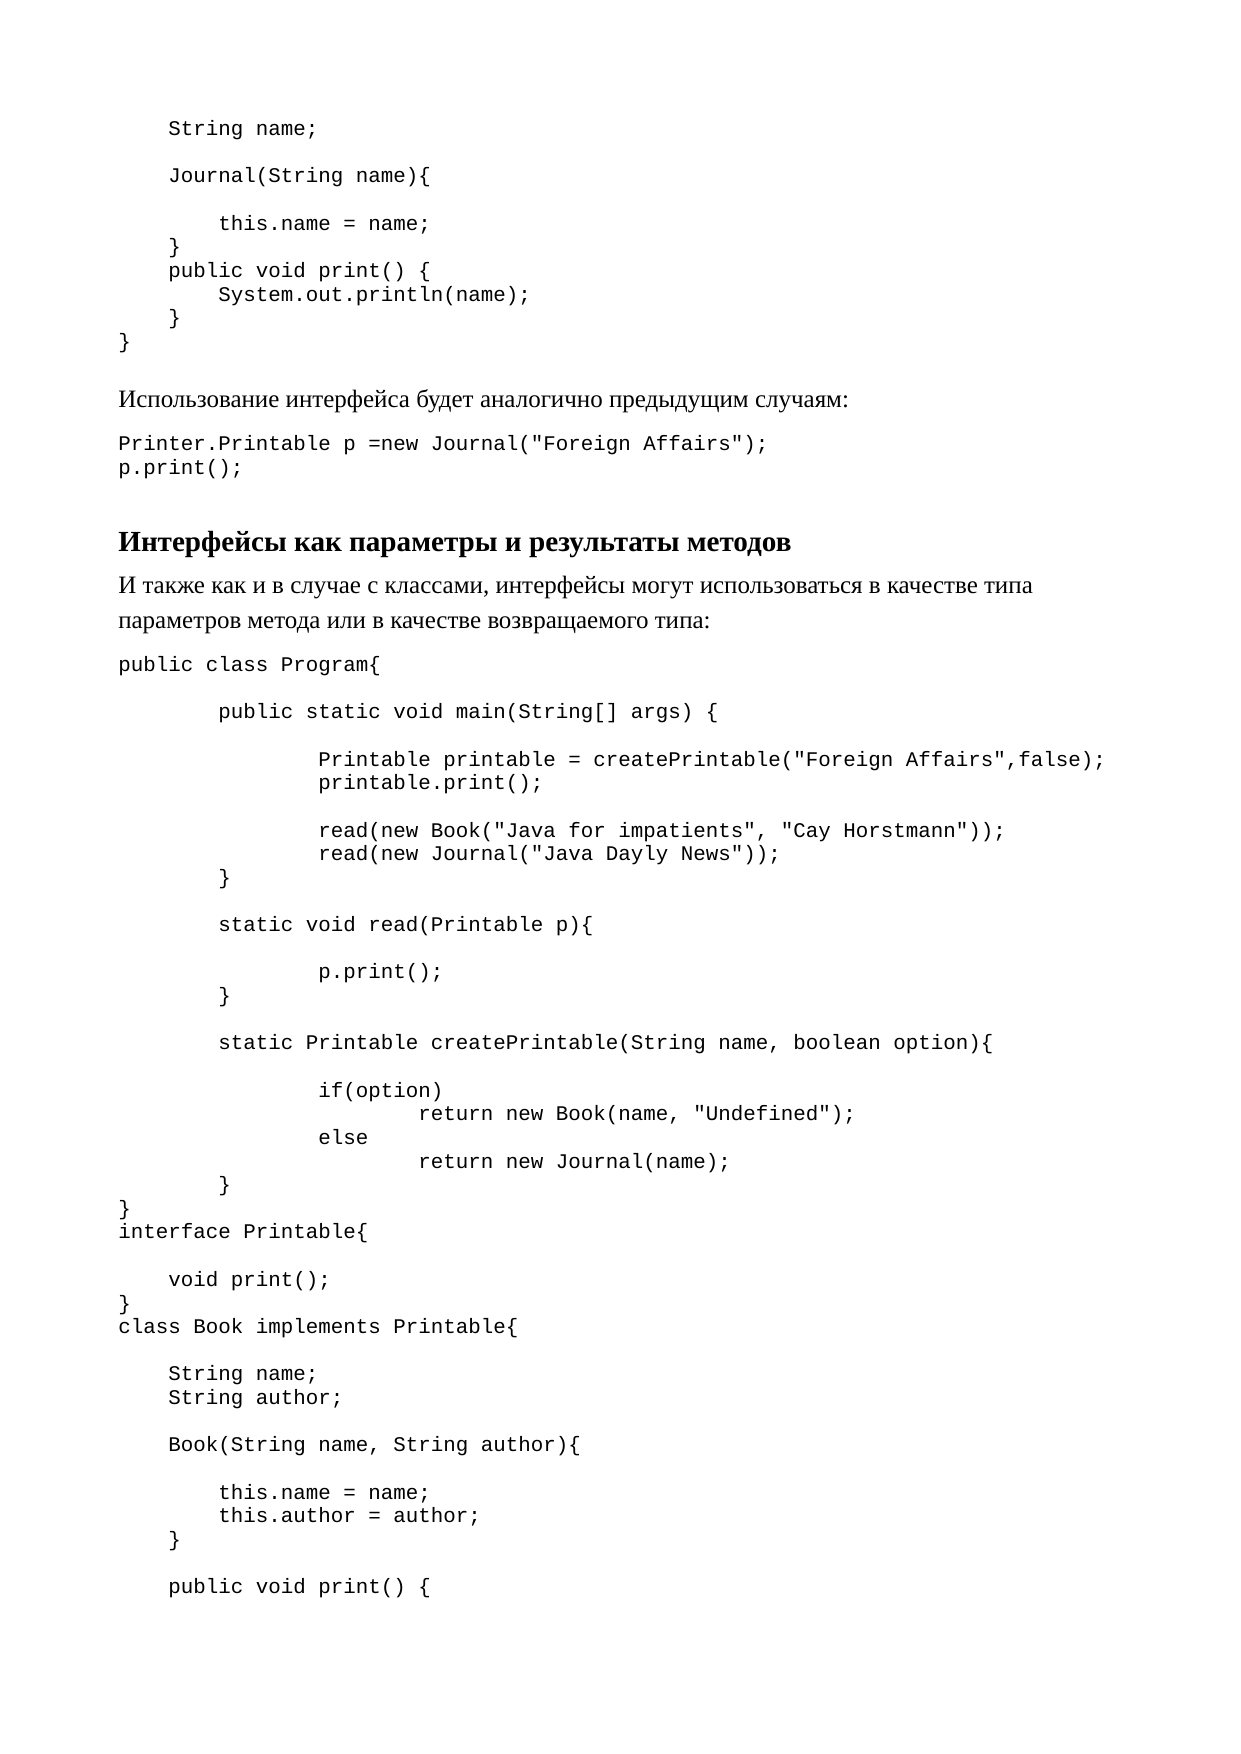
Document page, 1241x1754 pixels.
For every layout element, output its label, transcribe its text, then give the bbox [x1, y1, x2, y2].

text Printable printable = createPrintable("Foreign Affairs",false); [118, 749, 1122, 772]
text if(option) [118, 1080, 1122, 1103]
text } [118, 1198, 1122, 1222]
text System.out.println(name); [118, 284, 1122, 307]
text return new Journal(name); [118, 1151, 1122, 1174]
text Использование интерфейса будет аналогично предыдущим случаям: [118, 384, 1122, 413]
text } [118, 1174, 1122, 1198]
text p.print(); [118, 457, 1122, 480]
text read(new Book("Java for impatients", "Cay Horstmann")); [118, 819, 1122, 843]
text String name; [118, 118, 1122, 142]
text void print(); [118, 1269, 1122, 1292]
text public class Program{ [118, 654, 1122, 678]
text } [118, 1529, 1122, 1553]
text p.print(); [118, 961, 1122, 985]
text read(new Journal("Java Dayly News")); [118, 843, 1122, 867]
text Printer.Printable p =new Journal("Foreign Affairs"); [118, 433, 1122, 457]
text } [118, 867, 1122, 891]
text public static void main(String[] args) { [118, 701, 1122, 725]
text } [118, 307, 1122, 331]
text } [118, 236, 1122, 260]
text public void print() { [118, 260, 1122, 284]
text } [118, 331, 1122, 354]
subtitle Интерфейсы как параметры и результаты методов [118, 524, 1122, 558]
text printable.print(); [118, 772, 1122, 796]
text public void print() { [118, 1576, 1122, 1600]
text else [118, 1127, 1122, 1151]
text this.name = name; [118, 1482, 1122, 1505]
text И также как и в случае с классами, интерфейсы могут использоваться в качестве типа параметров метода или в качестве возвращаемого типа: [118, 571, 1122, 634]
text return new Book(name, "Undefined"); [118, 1103, 1122, 1127]
text static Printable createPrintable(String name, boolean option){ [118, 1032, 1122, 1056]
text this.name = name; [118, 213, 1122, 236]
text Book(String name, String author){ [118, 1434, 1122, 1458]
text String name; [118, 1363, 1122, 1387]
text this.author = author; [118, 1505, 1122, 1529]
text class Book implements Printable{ [118, 1316, 1122, 1340]
text interface Printable{ [118, 1222, 1122, 1245]
text } [118, 1292, 1122, 1316]
text String author; [118, 1387, 1122, 1411]
text } [118, 985, 1122, 1009]
text static void read(Printable p){ [118, 914, 1122, 938]
text Journal(String name){ [118, 165, 1122, 189]
